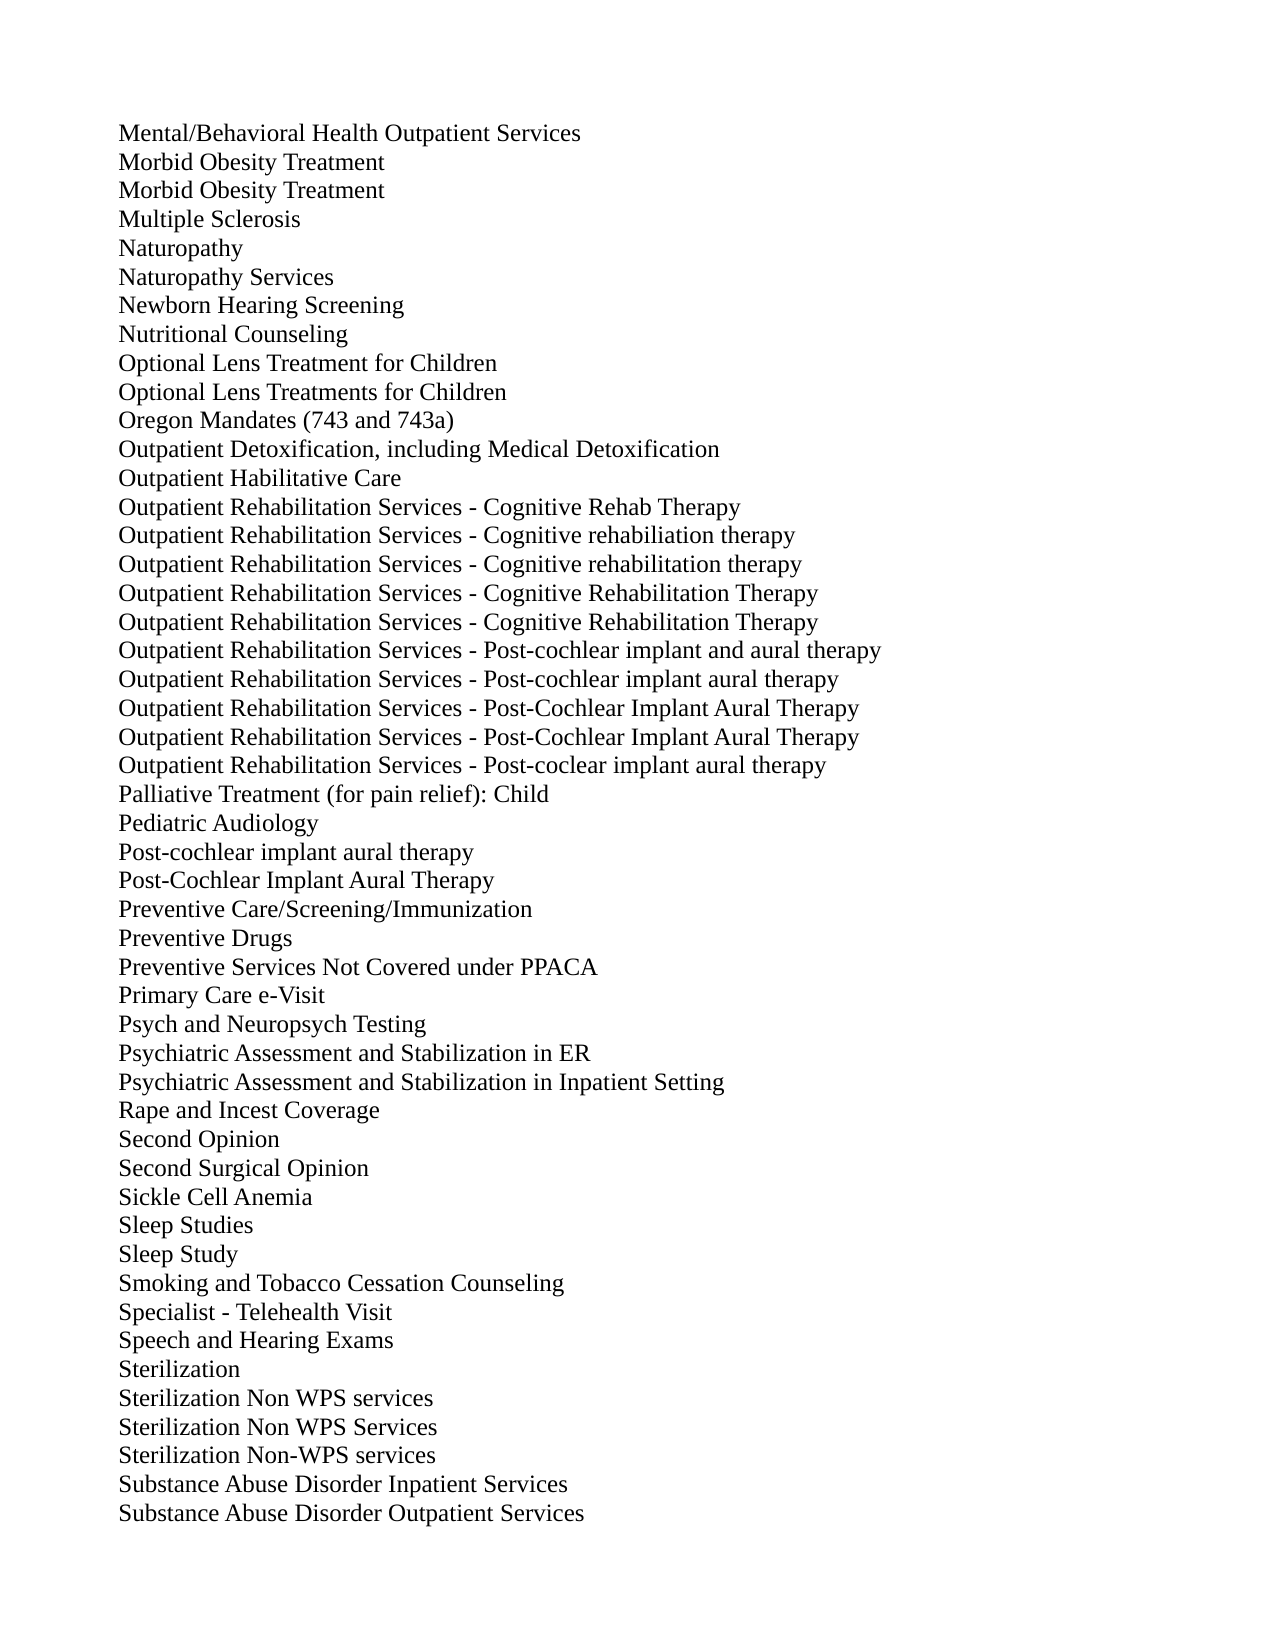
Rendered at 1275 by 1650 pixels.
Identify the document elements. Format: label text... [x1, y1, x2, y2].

text Newborn Hearing Screening [118, 291, 1157, 319]
text Mental/Behavioral Health Outpatient Services [118, 118, 1157, 147]
text Second Opinion [118, 1124, 1157, 1153]
text Outpatient Rehabilitation Services - Post-cochlear implant aural therapy [118, 664, 1157, 693]
text Post-cochlear implant aural therapy [118, 837, 1157, 866]
text Outpatient Rehabilitation Services - Cognitive Rehabilitation Therapy [118, 578, 1157, 607]
text Outpatient Rehabilitation Services - Cognitive Rehab Therapy [118, 492, 1157, 521]
text Outpatient Rehabilitation Services - Cognitive Rehabilitation Therapy [118, 607, 1157, 636]
text Sleep Studies [118, 1211, 1157, 1239]
text Sterilization Non WPS Services [118, 1412, 1157, 1441]
text Outpatient Detoxification, including Medical Detoxification [118, 434, 1157, 463]
text Post-Cochlear Implant Aural Therapy [118, 866, 1157, 894]
text Primary Care e-Visit [118, 981, 1157, 1009]
text Outpatient Habilitative Care [118, 463, 1157, 492]
text Naturopathy Services [118, 262, 1157, 291]
text Outpatient Rehabilitation Services - Cognitive rehabiliation therapy [118, 521, 1157, 549]
text Sterilization Non-WPS services [118, 1441, 1157, 1469]
text Outpatient Rehabilitation Services - Post-coclear implant aural therapy [118, 751, 1157, 779]
text Morbid Obesity Treatment [118, 147, 1157, 176]
text Oregon Mandates (743 and 743a) [118, 406, 1157, 434]
text Pediatric Audiology [118, 808, 1157, 837]
text Preventive Care/Screening/Immunization [118, 894, 1157, 923]
text Outpatient Rehabilitation Services - Cognitive rehabilitation therapy [118, 549, 1157, 578]
text Palliative Treatment (for pain relief): Child [118, 779, 1157, 808]
text Smoking and Tobacco Cessation Counseling [118, 1268, 1157, 1297]
text Sleep Study [118, 1239, 1157, 1268]
text Specialist - Telehealth Visit [118, 1297, 1157, 1326]
text Psych and Neuropsych Testing [118, 1009, 1157, 1038]
text Sickle Cell Anemia [118, 1182, 1157, 1211]
text Outpatient Rehabilitation Services - Post-cochlear implant and aural therapy [118, 636, 1157, 664]
text Substance Abuse Disorder Outpatient Services [118, 1498, 1157, 1527]
text Preventive Drugs [118, 923, 1157, 952]
text Naturopathy [118, 233, 1157, 262]
text Nutritional Counseling [118, 319, 1157, 348]
text Multiple Sclerosis [118, 204, 1157, 233]
text Substance Abuse Disorder Inpatient Services [118, 1469, 1157, 1498]
text Second Surgical Opinion [118, 1153, 1157, 1182]
text Outpatient Rehabilitation Services - Post-Cochlear Implant Aural Therapy [118, 722, 1157, 751]
text Optional Lens Treatment for Children [118, 348, 1157, 377]
text Sterilization Non WPS services [118, 1383, 1157, 1412]
text Psychiatric Assessment and Stabilization in ER [118, 1038, 1157, 1067]
text Sterilization [118, 1354, 1157, 1383]
text Speech and Hearing Exams [118, 1326, 1157, 1354]
text Preventive Services Not Covered under PPACA [118, 952, 1157, 981]
text Rape and Incest Coverage [118, 1096, 1157, 1124]
text Morbid Obesity Treatment [118, 176, 1157, 204]
text Outpatient Rehabilitation Services - Post-Cochlear Implant Aural Therapy [118, 693, 1157, 722]
text Optional Lens Treatments for Children [118, 377, 1157, 406]
text Psychiatric Assessment and Stabilization in Inpatient Setting [118, 1067, 1157, 1096]
